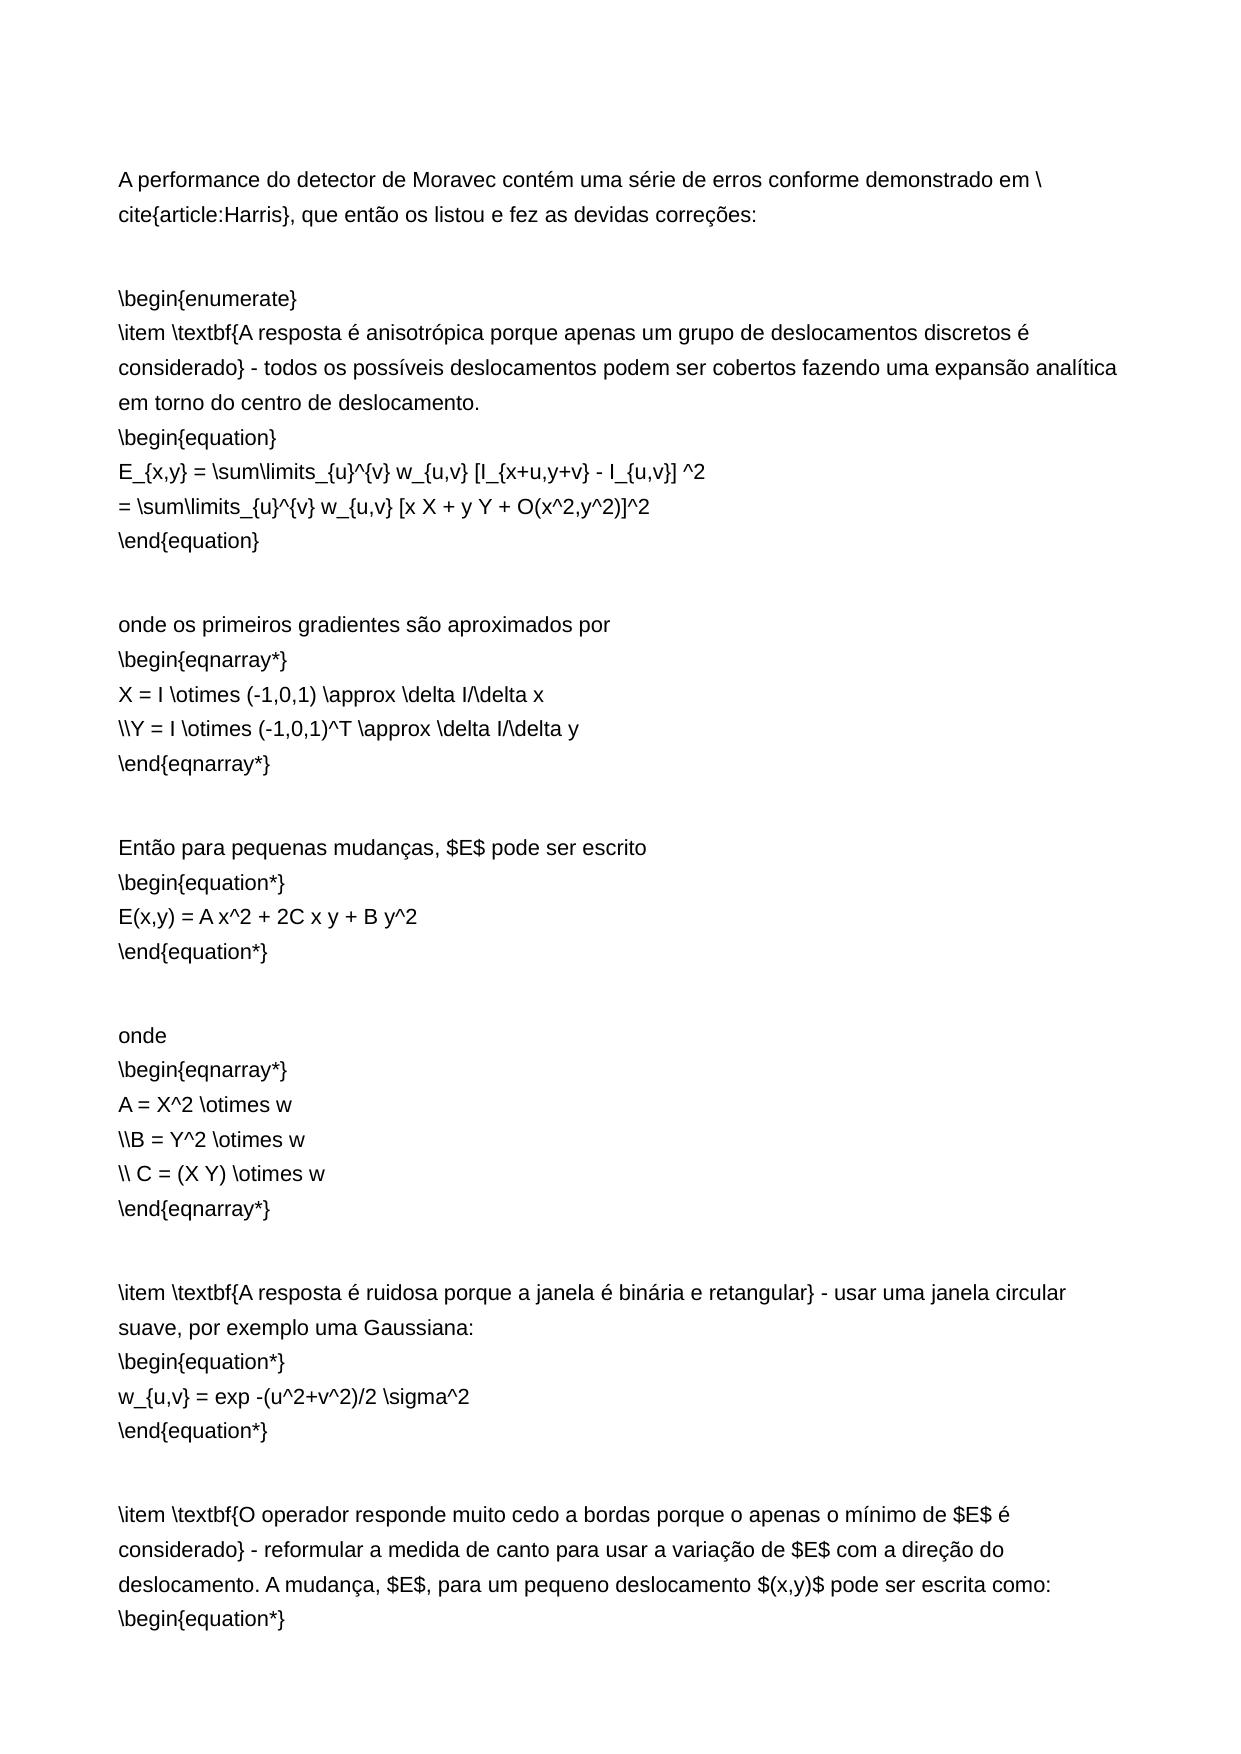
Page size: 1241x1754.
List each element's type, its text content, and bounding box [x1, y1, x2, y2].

text A performance do detector de Moravec contém uma série de erros conforme demonstrado em \cite{article:Harris}, que então os listou e fez as devidas correções: [118, 167, 1122, 227]
text E(x,y) = A x^2 + 2C x y + B y^2 [118, 904, 1122, 929]
text \end{eqnarray*} [118, 751, 1122, 776]
text \\Y = I \otimes (-1,0,1)^T \approx \delta I/\delta y [118, 716, 1122, 741]
text \begin{eqnarray*} [118, 1057, 1122, 1082]
text \begin{eqnarray*} [118, 647, 1122, 672]
text \begin{enumerate} [118, 286, 1122, 311]
text \begin{equation} [118, 424, 1122, 449]
text E_{x,y} = \sum\limits_{u}^{v} w_{u,v} [I_{x+u,y+v} - I_{u,v}] ^2 [118, 459, 1122, 484]
text \item \textbf{A resposta é anisotrópica porque apenas um grupo de deslocamentos discretos é considerado} - todos os possíveis deslocamentos podem ser cobertos fazendo uma expansão analítica em torno do centro de deslocamento. [118, 320, 1122, 415]
text \begin{equation*} [118, 869, 1122, 894]
text \end{equation*} [118, 1418, 1122, 1444]
text onde [118, 1022, 1122, 1048]
text onde os primeiros gradientes são aproximados por [118, 612, 1122, 637]
text \end{equation} [118, 528, 1122, 554]
text w_{u,v} = exp -(u^2+v^2)/2 \sigma^2 [118, 1384, 1122, 1409]
text X = I \otimes (-1,0,1) \approx \delta I/\delta x [118, 682, 1122, 707]
text \begin{equation*} [118, 1606, 1122, 1631]
text \\B = Y^2 \otimes w [118, 1127, 1122, 1152]
text \end{eqnarray*} [118, 1196, 1122, 1221]
text \begin{equation*} [118, 1349, 1122, 1374]
text \\ C = (X Y) \otimes w [118, 1161, 1122, 1186]
text A = X^2 \otimes w [118, 1092, 1122, 1117]
text Então para pequenas mudanças, $E$ pode ser escrito [118, 835, 1122, 860]
text \end{equation*} [118, 939, 1122, 964]
text \item \textbf{O operador responde muito cedo a bordas porque o apenas o mínimo de $E$ é considerado} - reformular a medida de canto para usar a variação de $E$ com a direção do deslocamento. A mudança, $E$, para um pequeno deslocamento $(x,y)$ pode ser escrita como: [118, 1502, 1122, 1597]
text \item \textbf{A resposta é ruidosa porque a janela é binária e retangular} - usar uma janela circular suave, por exemplo uma Gaussiana: [118, 1280, 1122, 1339]
text = \sum\limits_{u}^{v} w_{u,v} [x X + y Y + O(x^2,y^2)]^2 [118, 494, 1122, 519]
